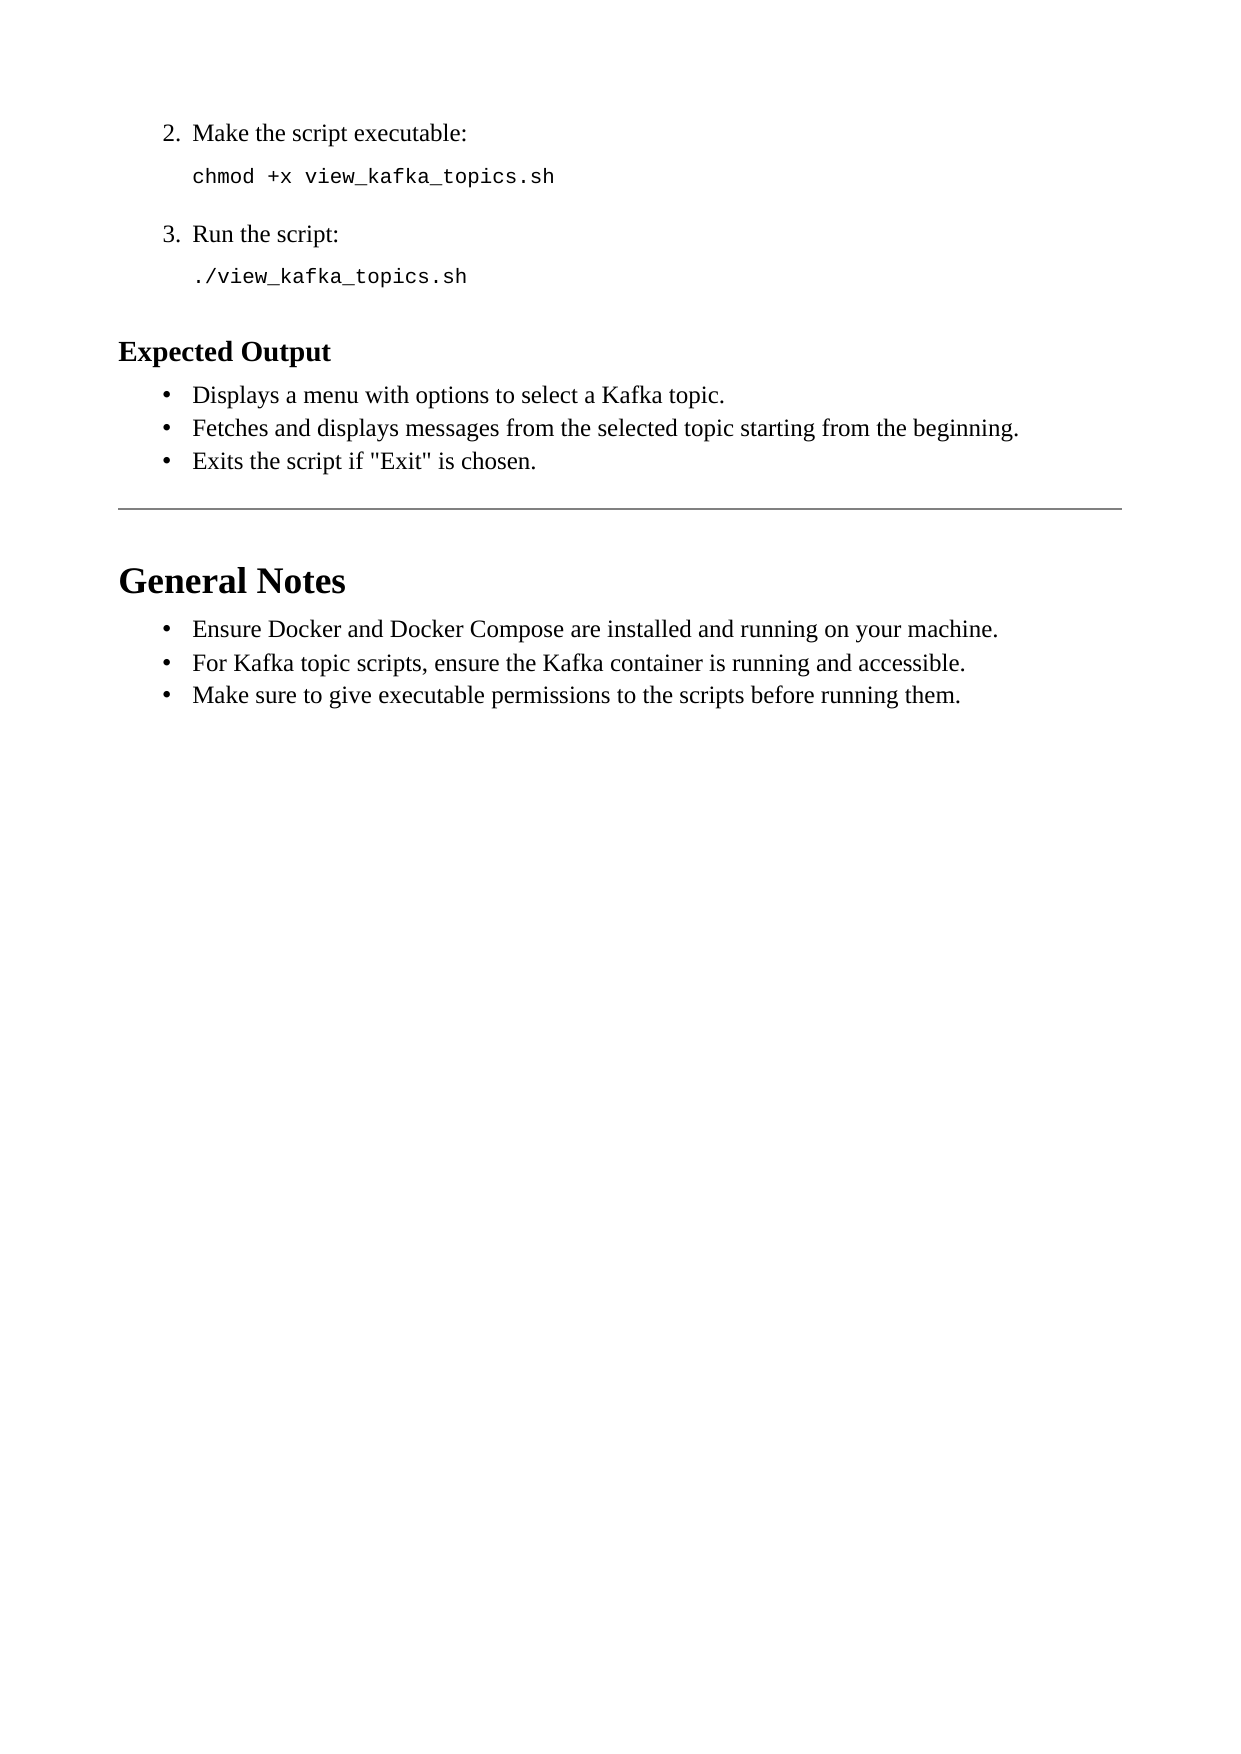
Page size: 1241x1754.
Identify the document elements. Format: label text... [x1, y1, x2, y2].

list Fetches and displays messages from the selected topic starting from the beginning. [162, 413, 1122, 442]
subtitle General Notes [118, 559, 1122, 602]
list Exits the script if "Exit" is chosen. [162, 446, 1122, 475]
list chmod +x view_kafka_topics.sh [162, 166, 1122, 189]
list Make the script executable: [162, 118, 1122, 147]
list ./view_kafka_topics.sh [162, 266, 1122, 290]
list Make sure to give executable permissions to the scripts before running them. [162, 681, 1122, 709]
list For Kafka topic scripts, ensure the Kafka container is running and accessible. [162, 648, 1122, 676]
subtitle Expected Output [118, 334, 1122, 368]
list Displays a menu with options to select a Kafka topic. [162, 380, 1122, 409]
list Ensure Docker and Docker Compose are installed and running on your machine. [162, 614, 1122, 643]
list Run the script: [162, 219, 1122, 248]
